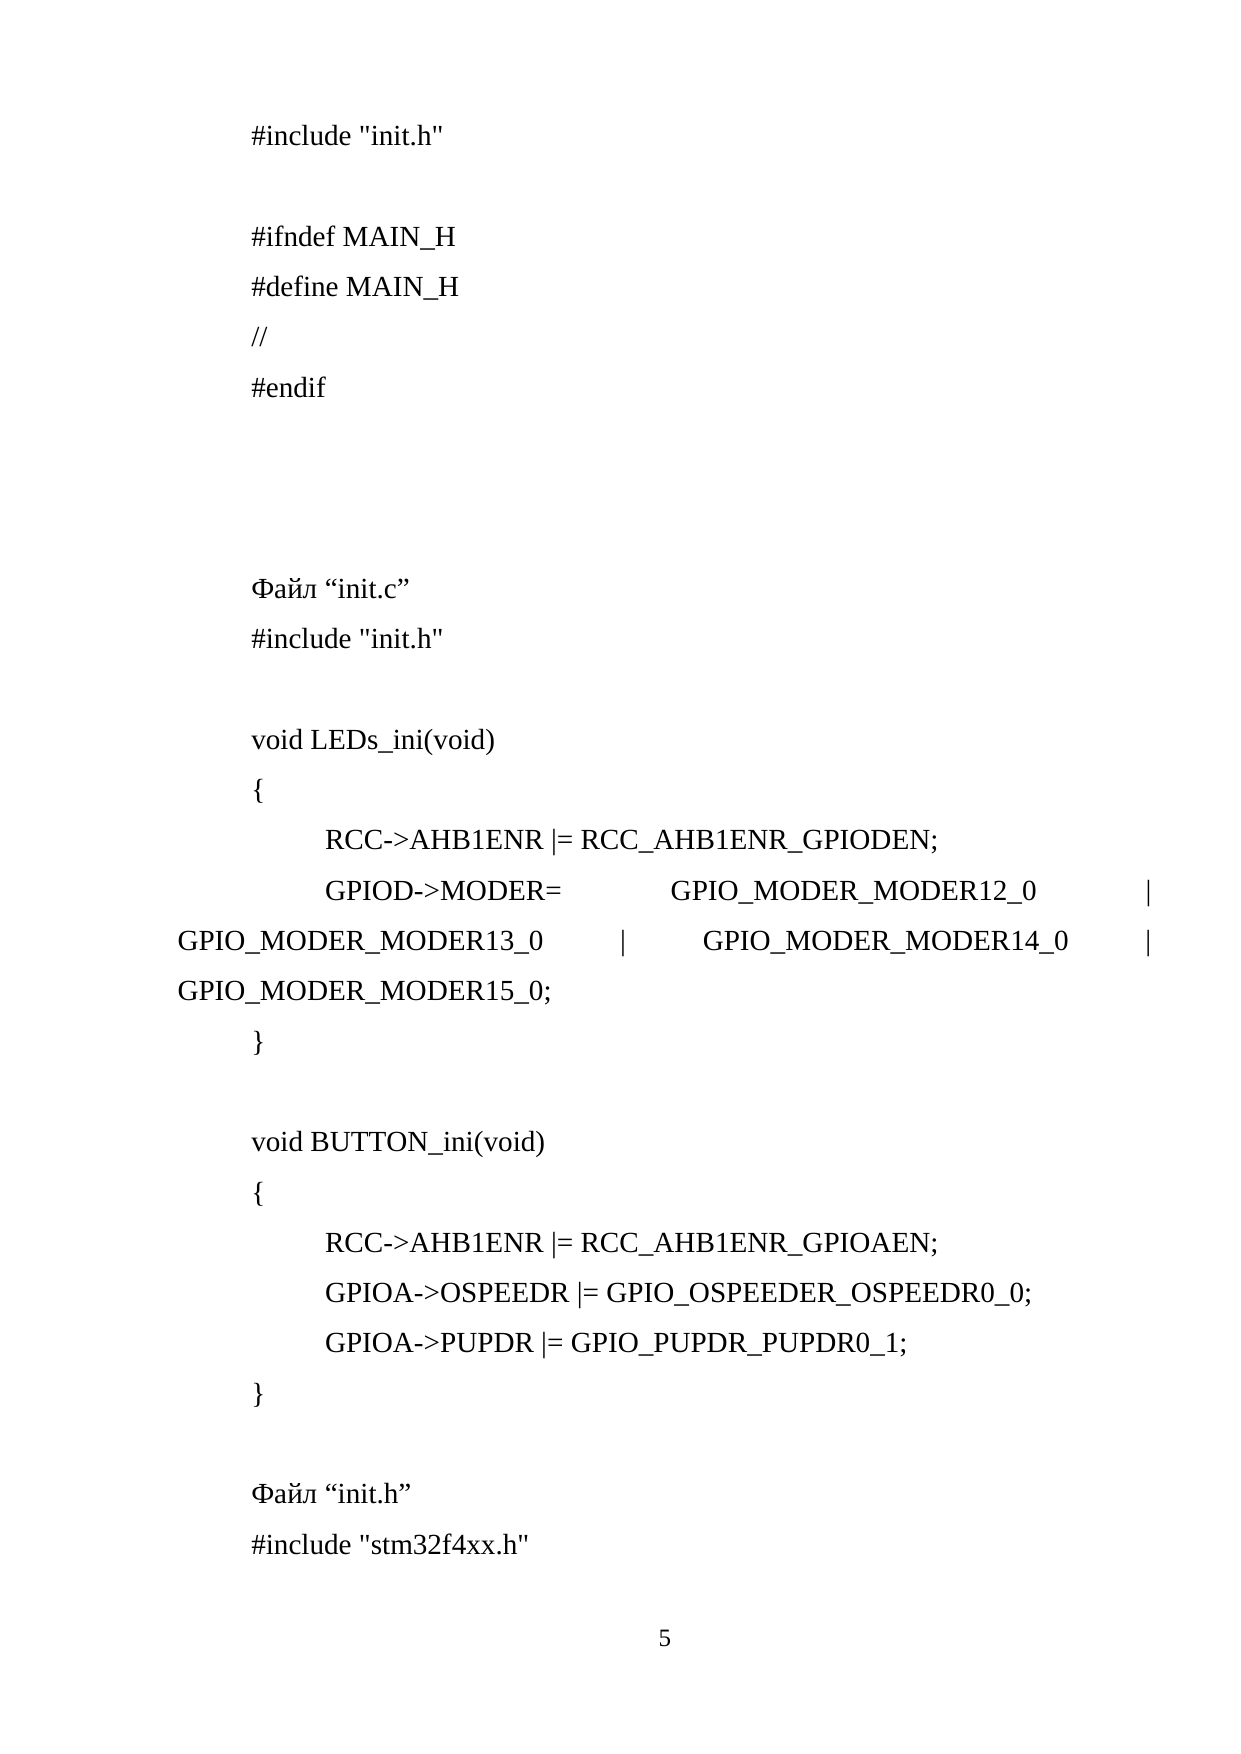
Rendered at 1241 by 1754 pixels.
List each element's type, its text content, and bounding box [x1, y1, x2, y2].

text Файл “init.h” [177, 1477, 1152, 1510]
text } [177, 1024, 1152, 1057]
text #include "init.h" [177, 118, 1152, 152]
text void LEDs_ini(void) [177, 722, 1152, 755]
text #ifndef MAIN_H [177, 219, 1152, 252]
text RCC->AHB1ENR |= RCC_AHB1ENR_GPIODEN; [177, 822, 1152, 856]
text void BUTTON_ini(void) [177, 1124, 1152, 1158]
text #endif [177, 370, 1152, 403]
text { [177, 772, 1152, 806]
text Файл “init.c” [177, 571, 1152, 604]
text GPIOD->MODER= GPIO_MODER_MODER12_0 | GPIO_MODER_MODER13_0 | GPIO_MODER_MODER14_0 | GPIO_MODER_MODER15_0; [177, 873, 1152, 1007]
text { [177, 1175, 1152, 1208]
text } [177, 1376, 1152, 1409]
text #include "stm32f4xx.h" [177, 1527, 1152, 1560]
text GPIOA->OSPEEDR |= GPIO_OSPEEDER_OSPEEDR0_0; [177, 1275, 1152, 1309]
text RCC->AHB1ENR |= RCC_AHB1ENR_GPIOAEN; [177, 1225, 1152, 1258]
text // [177, 319, 1152, 353]
text GPIOA->PUPDR |= GPIO_PUPDR_PUPDR0_1; [177, 1326, 1152, 1359]
text #define MAIN_H [177, 269, 1152, 303]
text #include "init.h" [177, 621, 1152, 655]
